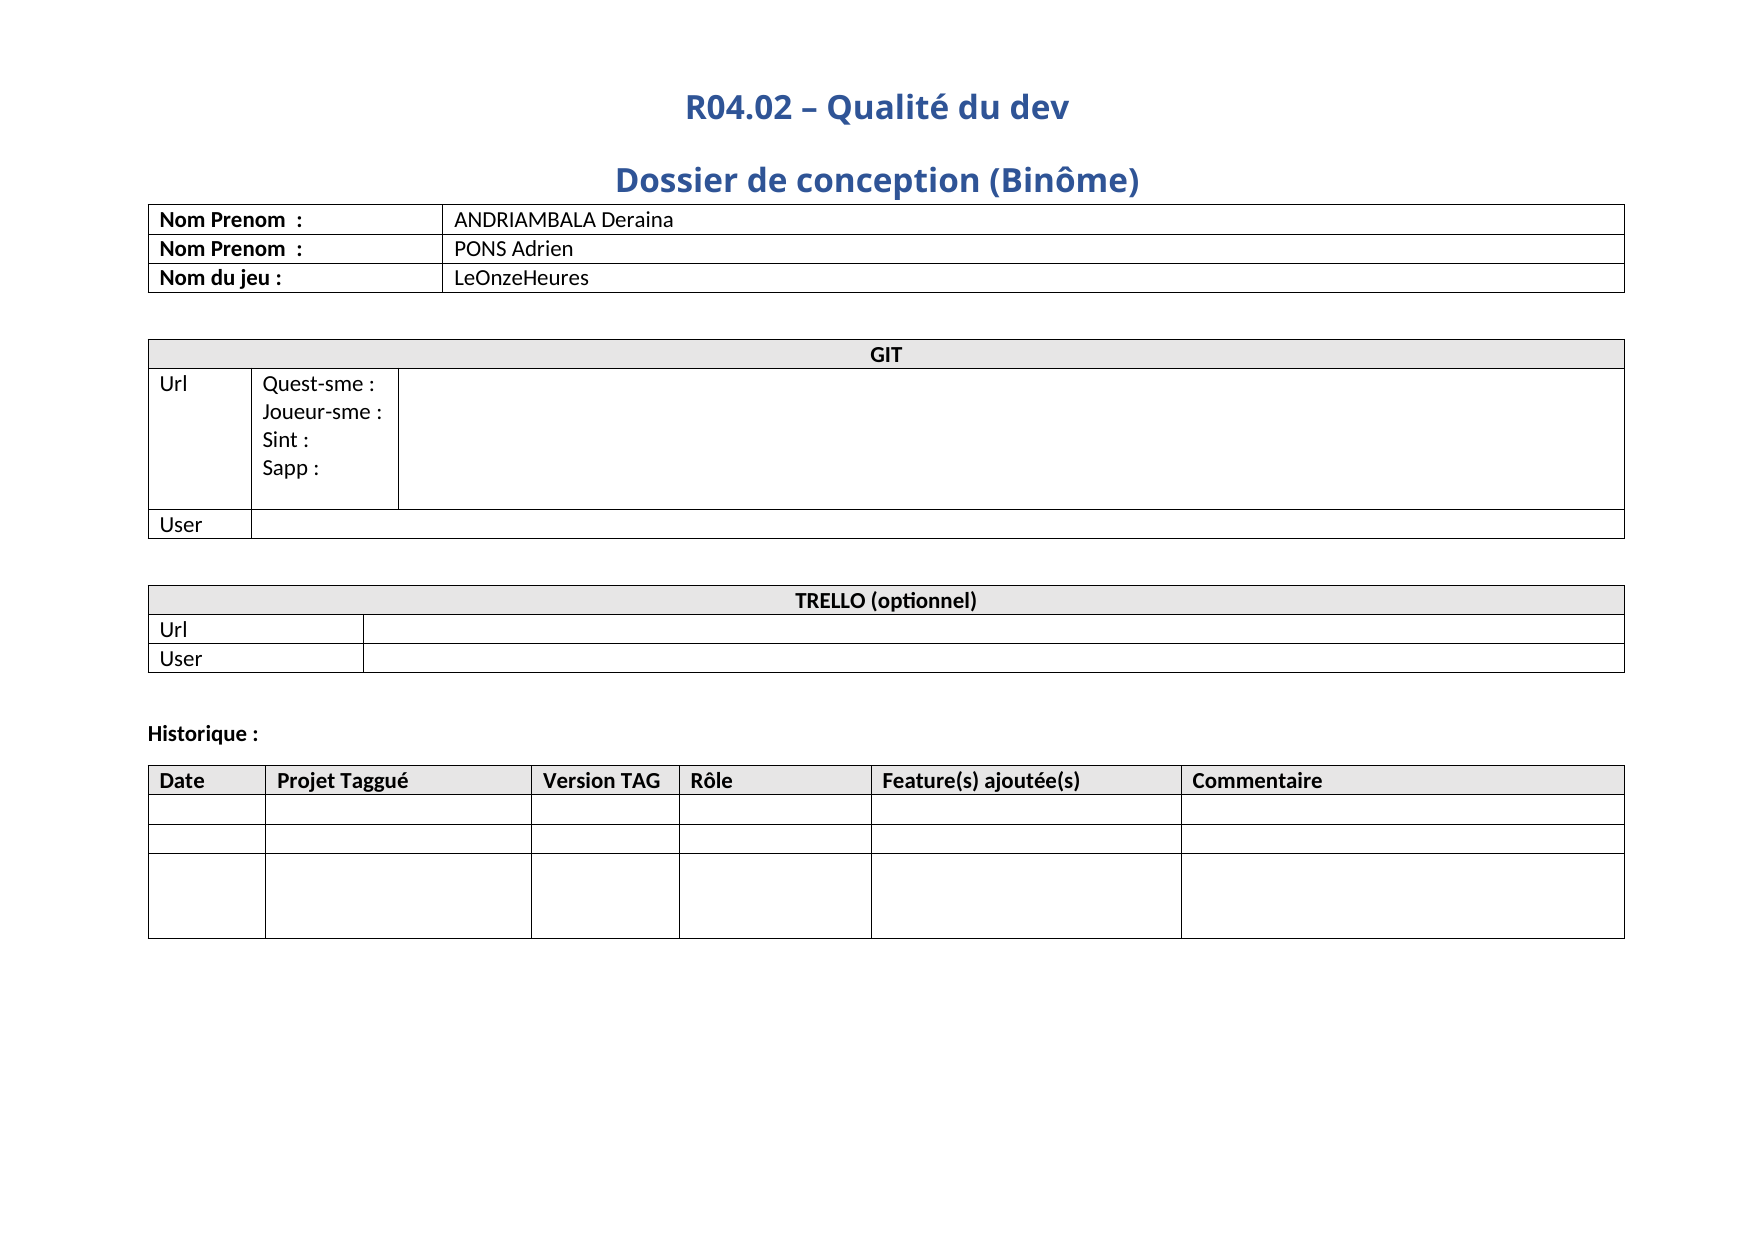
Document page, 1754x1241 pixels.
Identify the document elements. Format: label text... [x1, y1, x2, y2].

table_cell [266, 854, 531, 938]
table_header Version TAG [532, 766, 679, 794]
table_cell [266, 825, 531, 852]
table_cell [532, 854, 679, 938]
table_cell Nom du jeu : [149, 264, 442, 292]
table_cell [872, 854, 1181, 938]
table_cell Nom Prenom : [149, 235, 442, 262]
table_header Date [149, 766, 265, 794]
table_cell [1182, 825, 1624, 852]
table_header Commentaire [1182, 766, 1624, 794]
table_header GIT [149, 340, 1624, 368]
table_cell [149, 825, 265, 852]
table_cell [399, 369, 1624, 509]
table_header Projet Taggué [266, 766, 531, 794]
table_cell [680, 854, 871, 938]
table_cell [532, 795, 679, 823]
table_cell User [149, 644, 363, 672]
table_cell [1182, 854, 1624, 938]
table_cell [872, 825, 1181, 852]
table_cell [532, 825, 679, 852]
table_cell [872, 795, 1181, 823]
table_cell [266, 795, 531, 823]
table_header Nom Prenom : [149, 205, 442, 233]
table_cell [364, 644, 1624, 672]
table_cell LeOnzeHeures [443, 264, 1624, 292]
table_cell [680, 825, 871, 852]
table_header ANDRIAMBALA Deraina [443, 205, 1624, 233]
table_cell [149, 854, 265, 938]
table_header TRELLO (optionnel) [149, 586, 1624, 614]
table_cell User [149, 510, 251, 538]
table_cell [680, 795, 871, 823]
table_cell Url [149, 369, 251, 509]
table_header Feature(s) ajoutée(s) [872, 766, 1181, 794]
text Historique : [148, 719, 1606, 747]
table_cell Quest-sme : Joueur-sme : Sint : Sapp : [252, 369, 398, 509]
subtitle R04.02 – Qualité du dev [148, 84, 1606, 129]
table_header Rôle [680, 766, 871, 794]
table_cell PONS Adrien [443, 235, 1624, 262]
table_cell [252, 510, 1624, 538]
table_cell [149, 795, 265, 823]
table_cell Url [149, 615, 363, 643]
table_cell [364, 615, 1624, 643]
table_cell [1182, 795, 1624, 823]
subtitle Dossier de conception (Binôme) [148, 157, 1606, 202]
